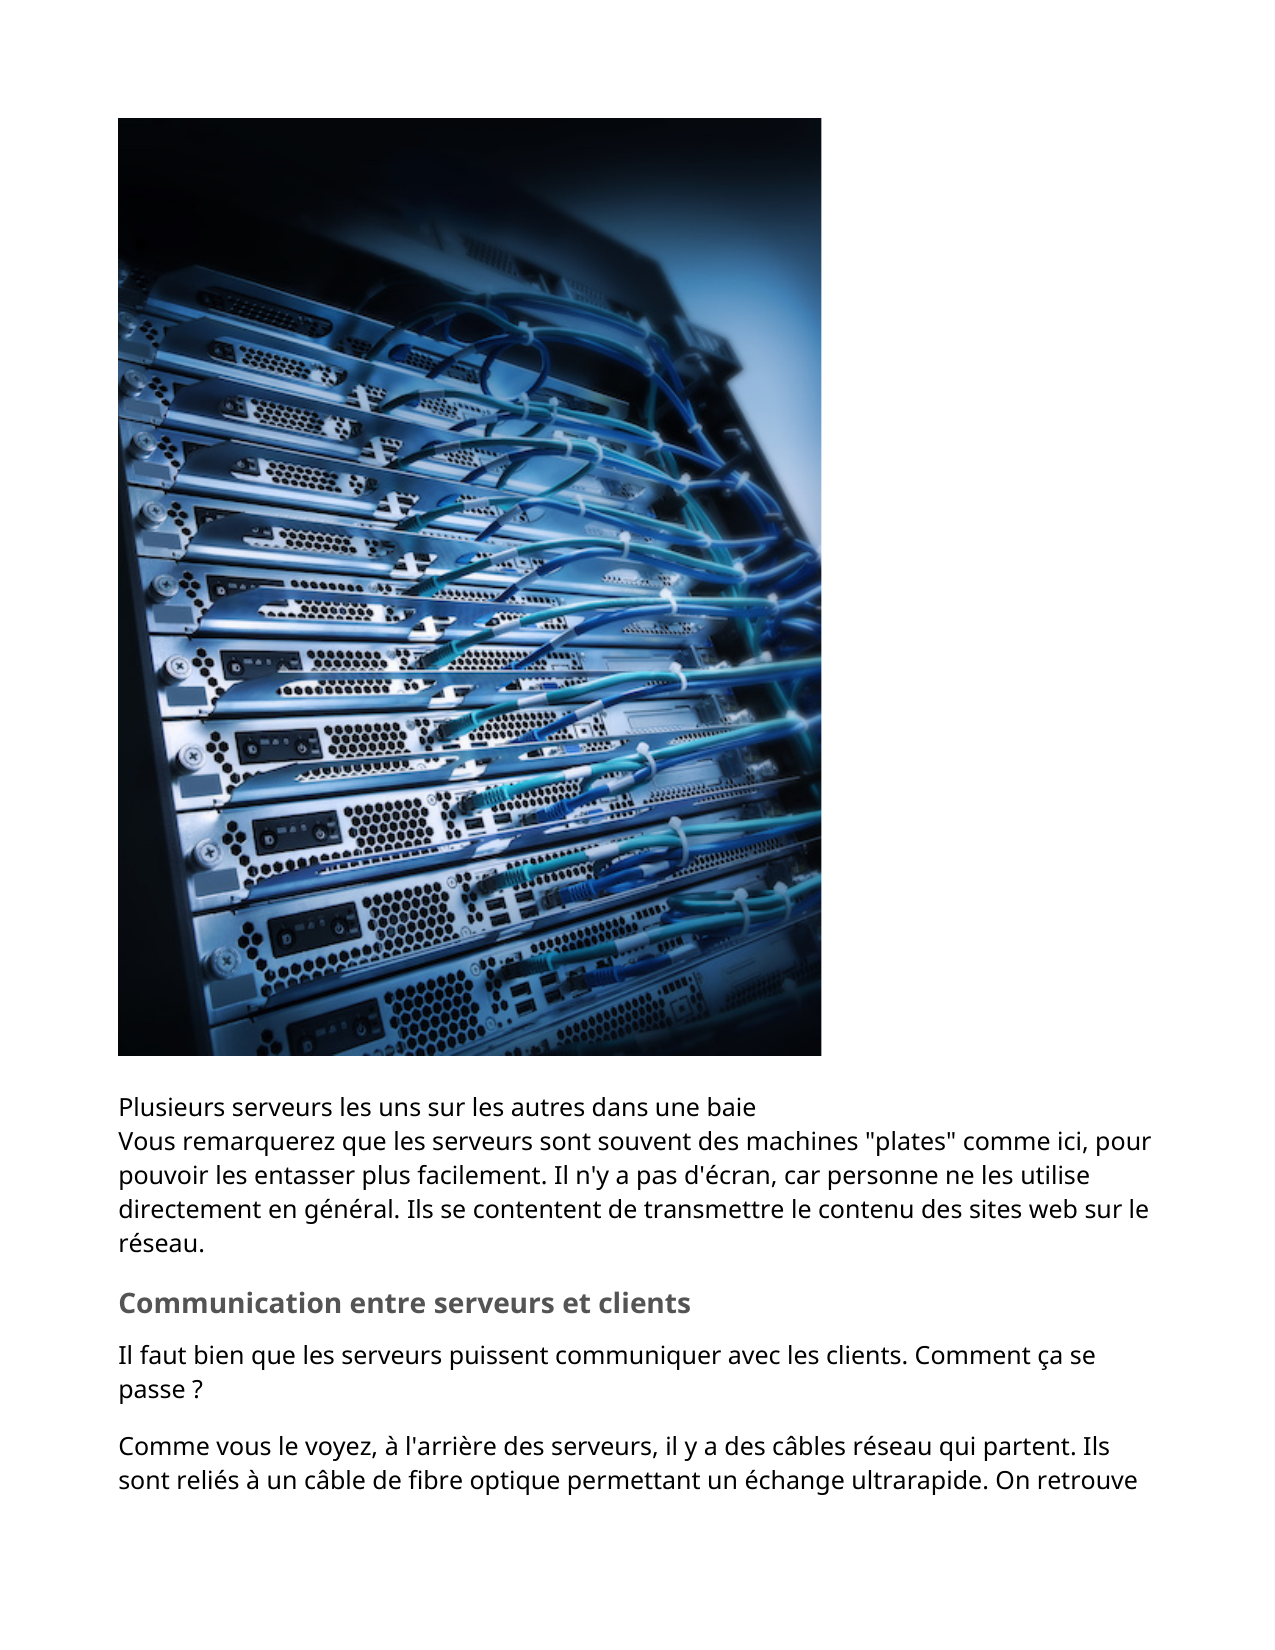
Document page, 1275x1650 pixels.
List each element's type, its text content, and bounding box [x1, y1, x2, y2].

text Comme vous le voyez, à l'arrière des serveurs, il y a des câbles réseau qui partent. Ils sont reliés à un câble de fibre optique permettant un échange ultrarapide. On retrouve [118, 1429, 1157, 1497]
subtitle Communication entre serveurs et clients [118, 1283, 1157, 1322]
text Plusieurs serveurs les uns sur les autres dans une baie [118, 1090, 1157, 1124]
text Vous remarquerez que les serveurs sont souvent des machines "plates" comme ici, pour pouvoir les entasser plus facilement. Il n'y a pas d'écran, car personne ne les utilise directement en général. Ils se contentent de transmettre le contenu des sites web sur le réseau. [118, 1124, 1157, 1260]
text Il faut bien que les serveurs puissent communiquer avec les clients. Comment ça se passe ? [118, 1337, 1157, 1406]
